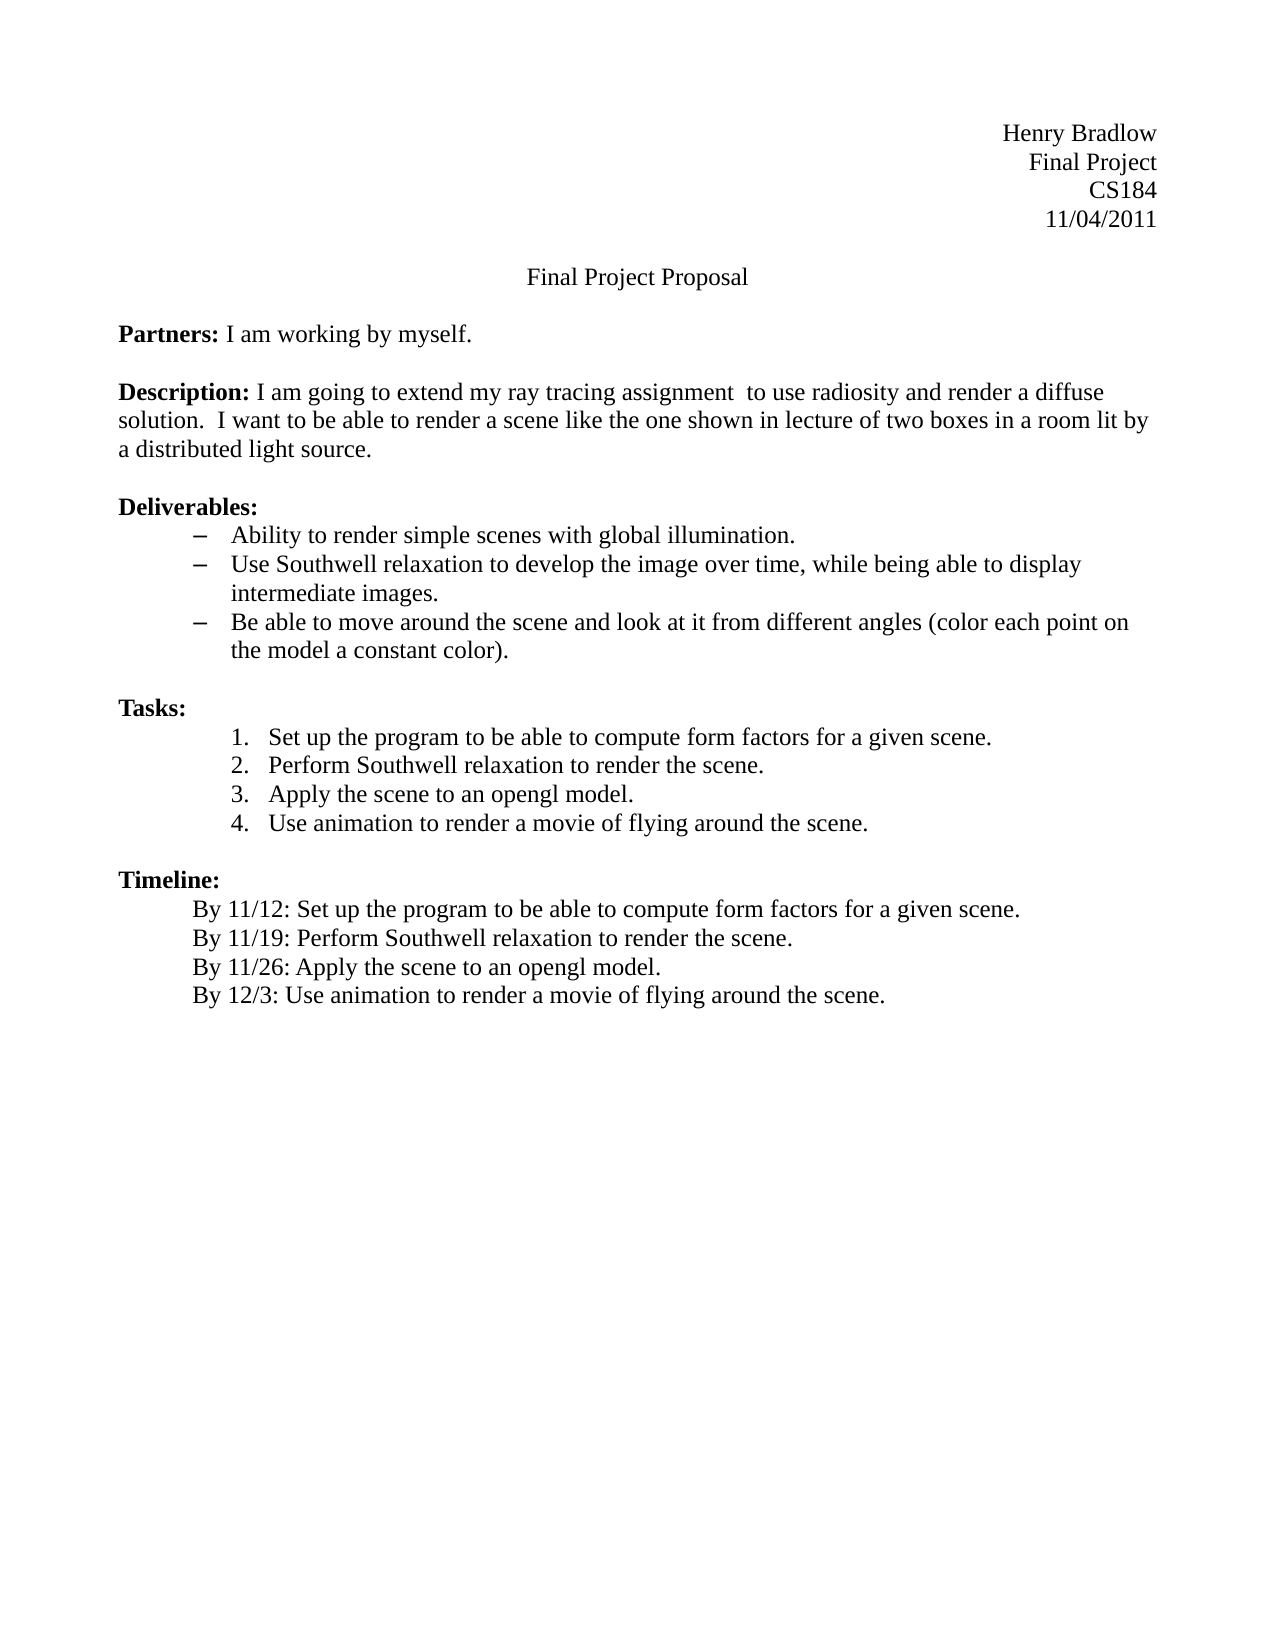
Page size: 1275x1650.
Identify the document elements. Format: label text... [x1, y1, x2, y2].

text Description: I am going to extend my ray tracing assignment to use radiosity and render a diffuse solution. I want to be able to render a scene like the one shown in lecture of two boxes in a room lit by a distributed light source. [118, 377, 1157, 463]
list Use Southwell relaxation to develop the image over time, while being able to display intermediate images. [193, 549, 1157, 607]
text CS184 [118, 176, 1157, 204]
text Final Project Proposal [118, 262, 1157, 291]
text By 11/26: Apply the scene to an opengl model. [118, 952, 1157, 981]
text By 11/19: Perform Southwell relaxation to render the scene. [118, 923, 1157, 952]
list Perform Southwell relaxation to render the scene. [231, 751, 1157, 779]
text 11/04/2011 [118, 204, 1157, 233]
text Final Project [118, 147, 1157, 176]
list Set up the program to be able to compute form factors for a given scene. [231, 722, 1157, 751]
text By 12/3: Use animation to render a movie of flying around the scene. [118, 981, 1157, 1009]
text By 11/12: Set up the program to be able to compute form factors for a given scene. [118, 894, 1157, 923]
text Henry Bradlow [118, 118, 1157, 147]
text Timeline: [118, 866, 1157, 894]
text Tasks: [118, 693, 1157, 722]
text Partners: I am working by myself. [118, 319, 1157, 348]
list Ability to render simple scenes with global illumination. [193, 521, 1157, 549]
list Use animation to render a movie of flying around the scene. [231, 808, 1157, 837]
list Apply the scene to an opengl model. [231, 779, 1157, 808]
list Be able to move around the scene and look at it from different angles (color each point on the model a constant color). [193, 607, 1157, 664]
text Deliverables: [118, 492, 1157, 521]
